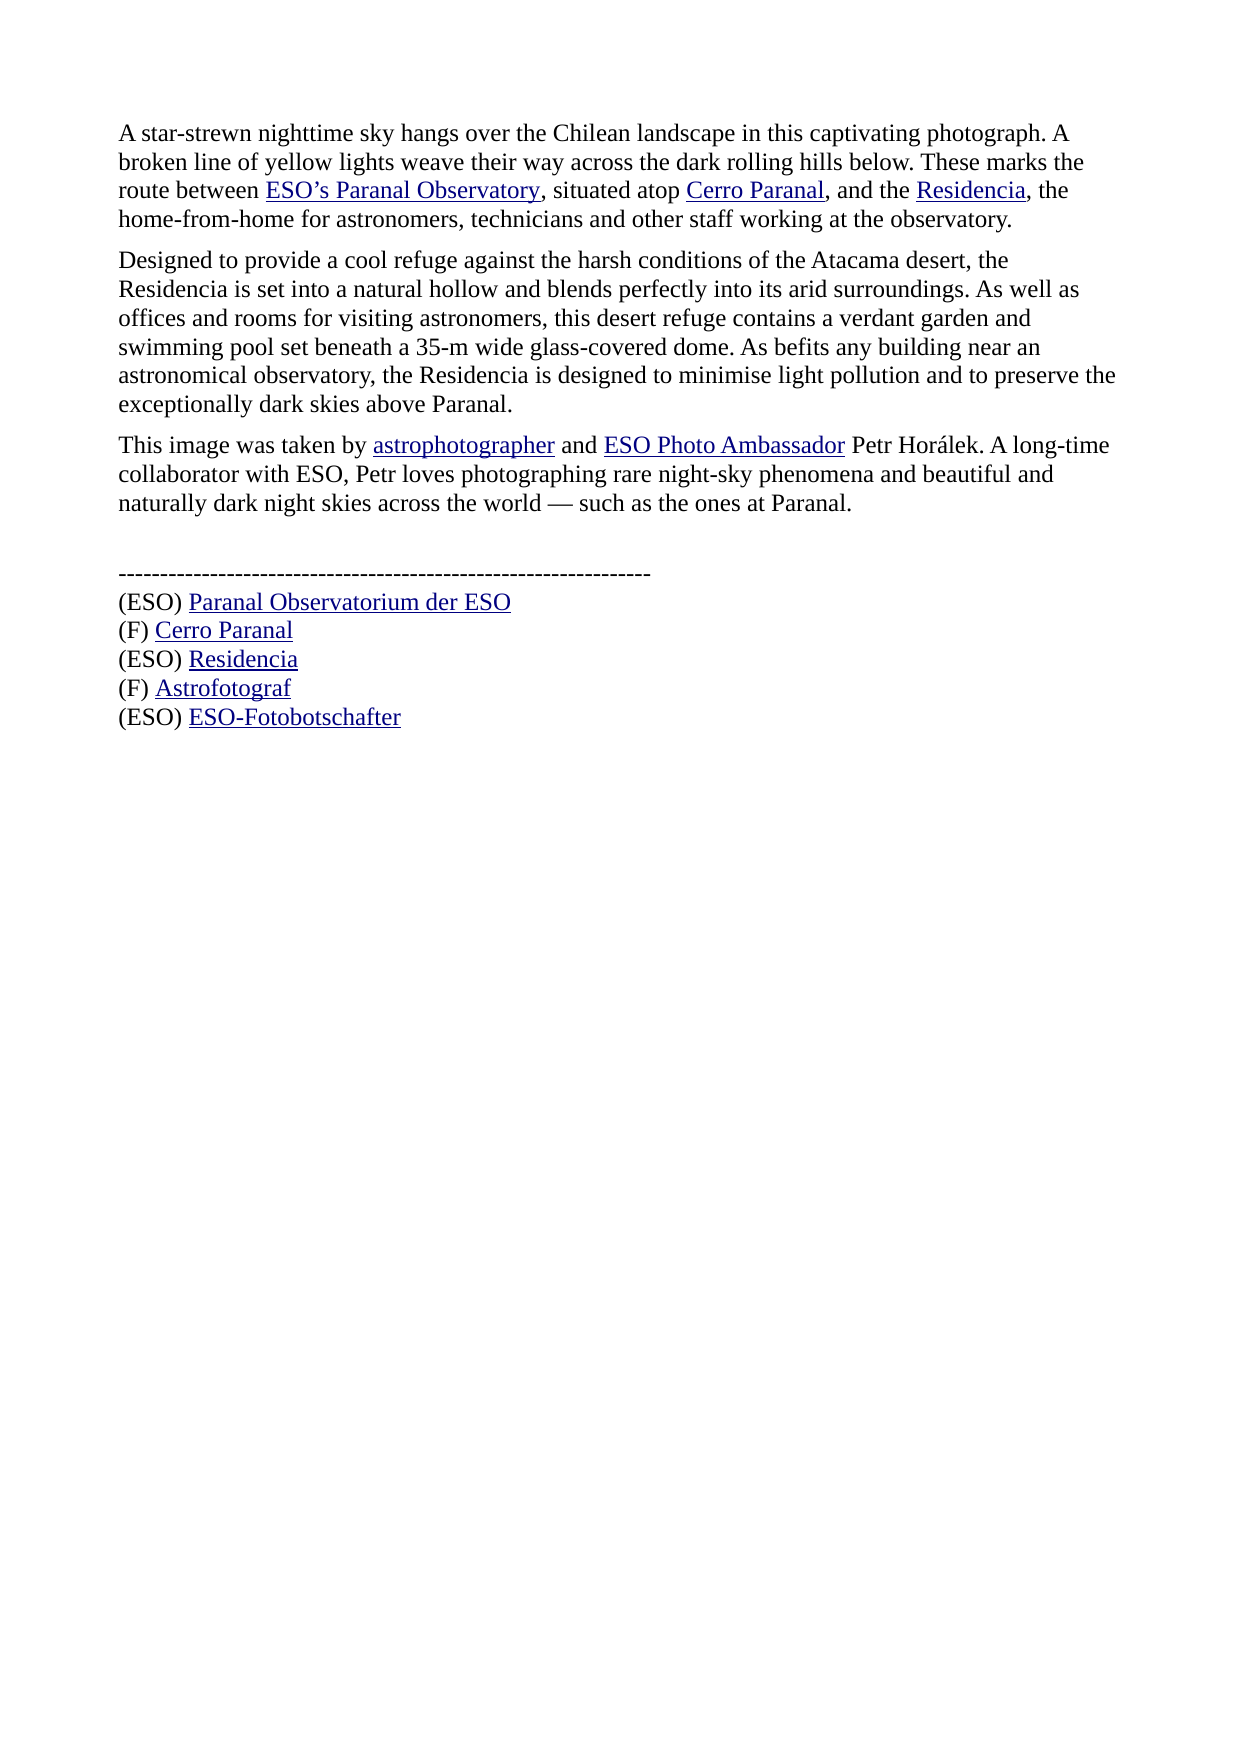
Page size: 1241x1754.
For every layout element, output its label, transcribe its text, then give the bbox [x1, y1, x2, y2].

text ---------------------------------------------------------------- [118, 558, 1122, 587]
text (ESO) Paranal Observatorium der ESO (F) Cerro Paranal (ESO) Residencia (F) Astrofotograf (ESO) ESO-Fotobotschafter [118, 587, 1122, 759]
text This image was taken by astrophotographer and ESO Photo Ambassador Petr Horálek. A long-time collaborator with ESO, Petr loves photographing rare night-sky phenomena and beautiful and naturally dark night skies across the world — such as the ones at Paranal. [118, 431, 1122, 517]
text Designed to provide a cool refuge against the harsh conditions of the Atacama desert, the Residencia is set into a natural hollow and blends perfectly into its arid surroundings. As well as offices and rooms for visiting astronomers, this desert refuge contains a verdant garden and swimming pool set beneath a 35-m wide glass-covered dome. As befits any building near an astronomical observatory, the Residencia is designed to minimise light pollution and to preserve the exceptionally dark skies above Paranal. [118, 246, 1122, 418]
text A star-strewn nighttime sky hangs over the Chilean landscape in this captivating photograph. A broken line of yellow lights weave their way across the dark rolling hills below. These marks the route between ESO’s Paranal Observatory, situated atop Cerro Paranal, and the Residencia, the home-from-home for astronomers, technicians and other staff working at the observatory. [118, 118, 1122, 233]
